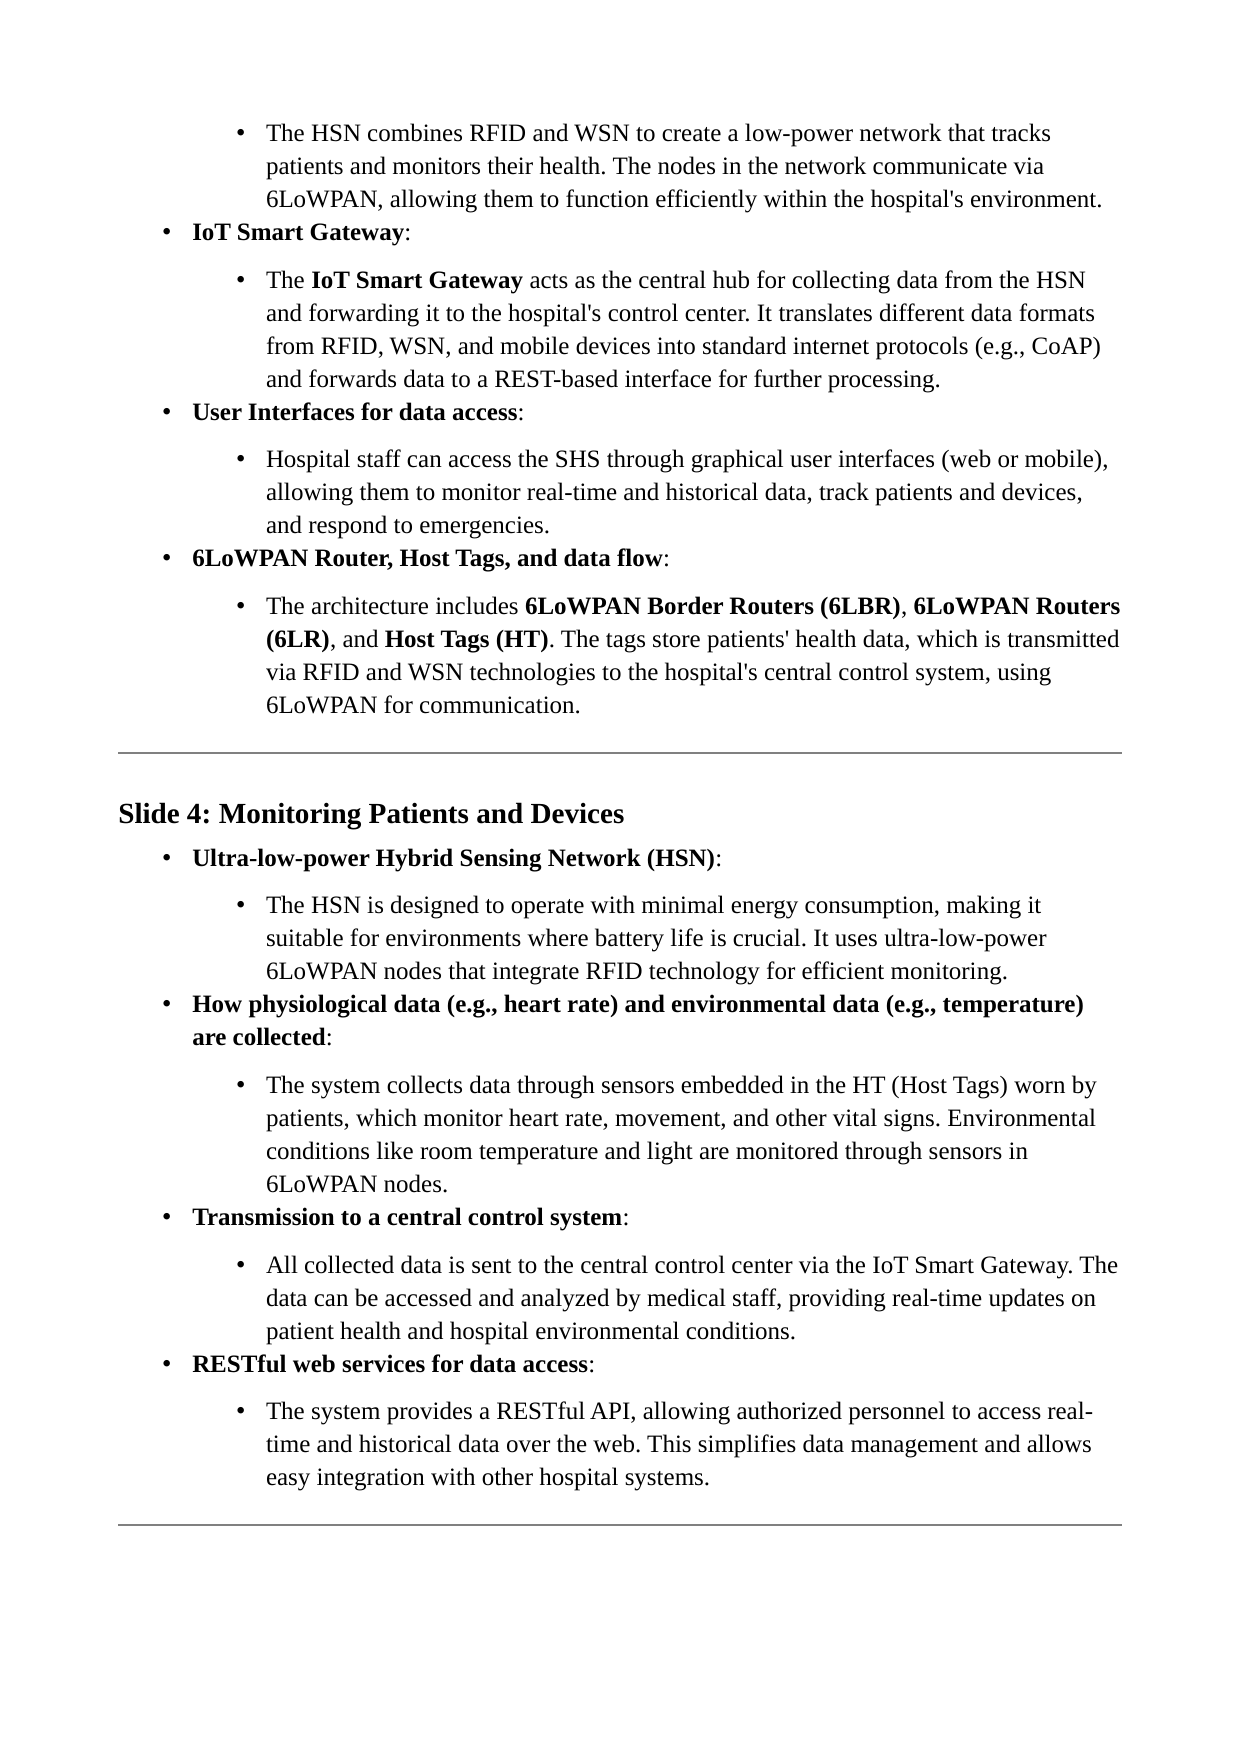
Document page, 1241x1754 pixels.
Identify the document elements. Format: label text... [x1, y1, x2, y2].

list IoT Smart Gateway: [162, 217, 1122, 246]
list How physiological data (e.g., heart rate) and environmental data (e.g., temperature) are collected: [162, 989, 1122, 1051]
list The IoT Smart Gateway acts as the central hub for collecting data from the HSN and forwarding it to the hospital's control center. It translates different data formats from RFID, WSN, and mobile devices into standard internet protocols (e.g., CoAP) and forwards data to a REST-based interface for further processing. [236, 265, 1122, 393]
list Hospital staff can access the SHS through graphical user interfaces (web or mobile), allowing them to monitor real-time and historical data, track patients and devices, and respond to emergencies. [236, 444, 1122, 539]
list User Interfaces for data access: [162, 397, 1122, 426]
list The system collects data through sensors embedded in the HT (Host Tags) worn by patients, which monitor heart rate, movement, and other vital signs. Environmental conditions like room temperature and light are monitored through sensors in 6LoWPAN nodes. [236, 1070, 1122, 1198]
list RESTful web services for data access: [162, 1349, 1122, 1377]
list Transmission to a central control system: [162, 1202, 1122, 1231]
subtitle Slide 4: Monitoring Patients and Devices [118, 797, 1122, 830]
list The HSN combines RFID and WSN to create a low-power network that tracks patients and monitors their health. The nodes in the network communicate via 6LoWPAN, allowing them to function efficiently within the hospital's environment. [236, 118, 1122, 213]
list Ultra-low-power Hybrid Sensing Network (HSN): [162, 843, 1122, 871]
list The system provides a RESTful API, allowing authorized personnel to access real-time and historical data over the web. This simplifies data management and allows easy integration with other hospital systems. [236, 1396, 1122, 1491]
list 6LoWPAN Router, Host Tags, and data flow: [162, 543, 1122, 572]
list All collected data is sent to the central control center via the IoT Smart Gateway. The data can be accessed and analyzed by medical staff, providing real-time updates on patient health and hospital environmental conditions. [236, 1250, 1122, 1344]
list The HSN is designed to operate with minimal energy consumption, making it suitable for environments where battery life is crucial. It uses ultra-low-power 6LoWPAN nodes that integrate RFID technology for efficient monitoring. [236, 890, 1122, 985]
list The architecture includes 6LoWPAN Border Routers (6LBR), 6LoWPAN Routers (6LR), and Host Tags (HT). The tags store patients' health data, which is transmitted via RFID and WSN technologies to the hospital's central control system, using 6LoWPAN for communication. [236, 591, 1122, 719]
